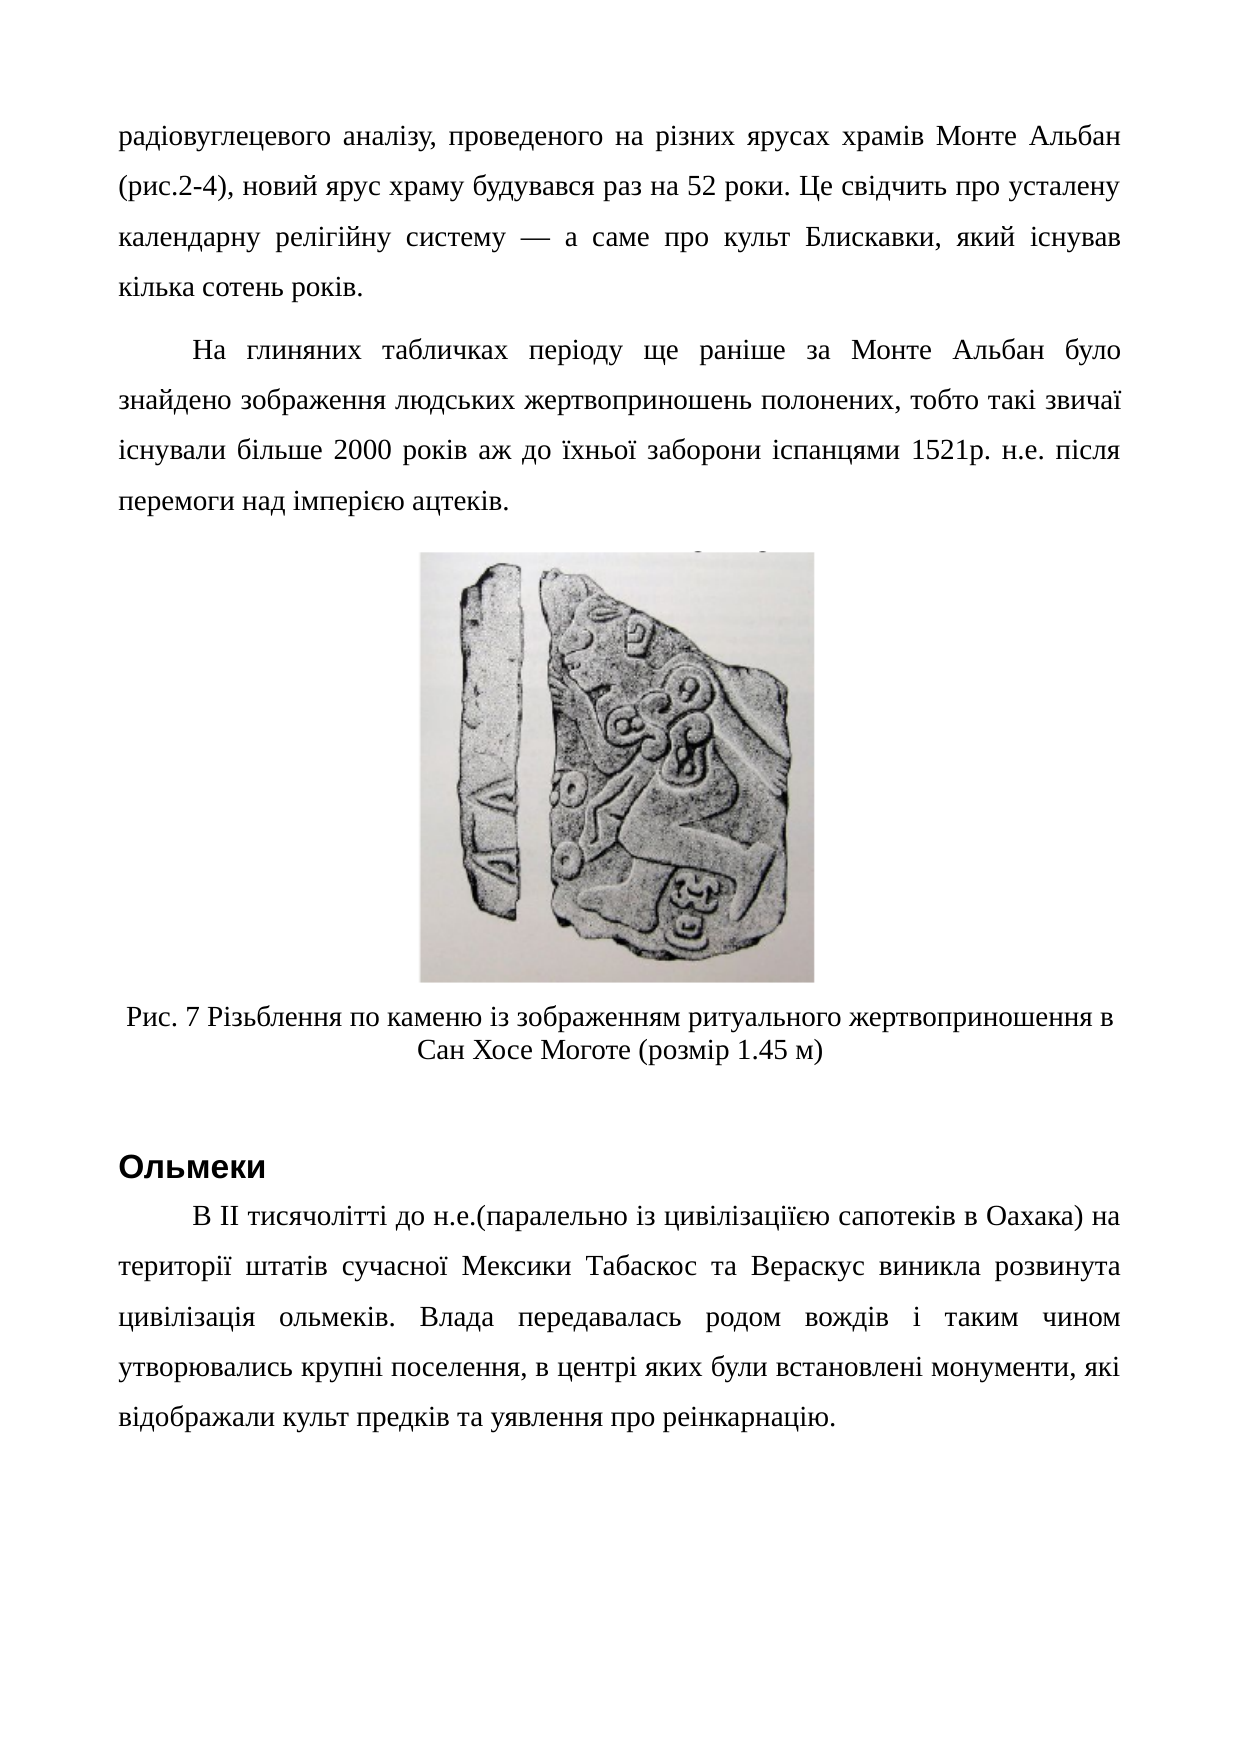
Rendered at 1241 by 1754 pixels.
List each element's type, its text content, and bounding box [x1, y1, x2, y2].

table_header [118, 546, 1122, 993]
text На глиняних табличках періоду ще раніше за Монте Альбан було знайдено зображення людських жертвоприношень полонених, тобто такі звичаї існували більше 2000 років аж до їхньої заборони іспанцями 1521р. н.е. після перемоги над імперією ацтеків. [118, 332, 1122, 516]
table_cell Рис. 7 Різьблення по каменю із зображенням ритуального жертвоприношення в Сан Хосе Моготе (розмір 1.45 м) [118, 993, 1122, 1072]
picture [413, 551, 827, 986]
text В II тисячолітті до н.е.(паралельно із цивілізаціїєю сапотеків в Оахака) на території штатів сучасної Мексики Табаскос та Вераскус виникла розвинута цивілізація ольмеків. Влада передавалась родом вождів і таким чином утворювались крупні поселення, в центрі яких були встановлені монументи, які відображали культ предків та уявлення про реінкарнацію. [118, 1198, 1122, 1433]
text радіовуглецевого аналізу, проведеного на різних ярусах храмів Монте Альбан (рис.2-4), новий ярус храму будувався раз на 52 роки. Це свідчить про усталену календарну релігійну систему — а саме про культ Блискавки, який існував кілька сотень років. [118, 118, 1122, 303]
subtitle Ольмеки [118, 1147, 1122, 1186]
